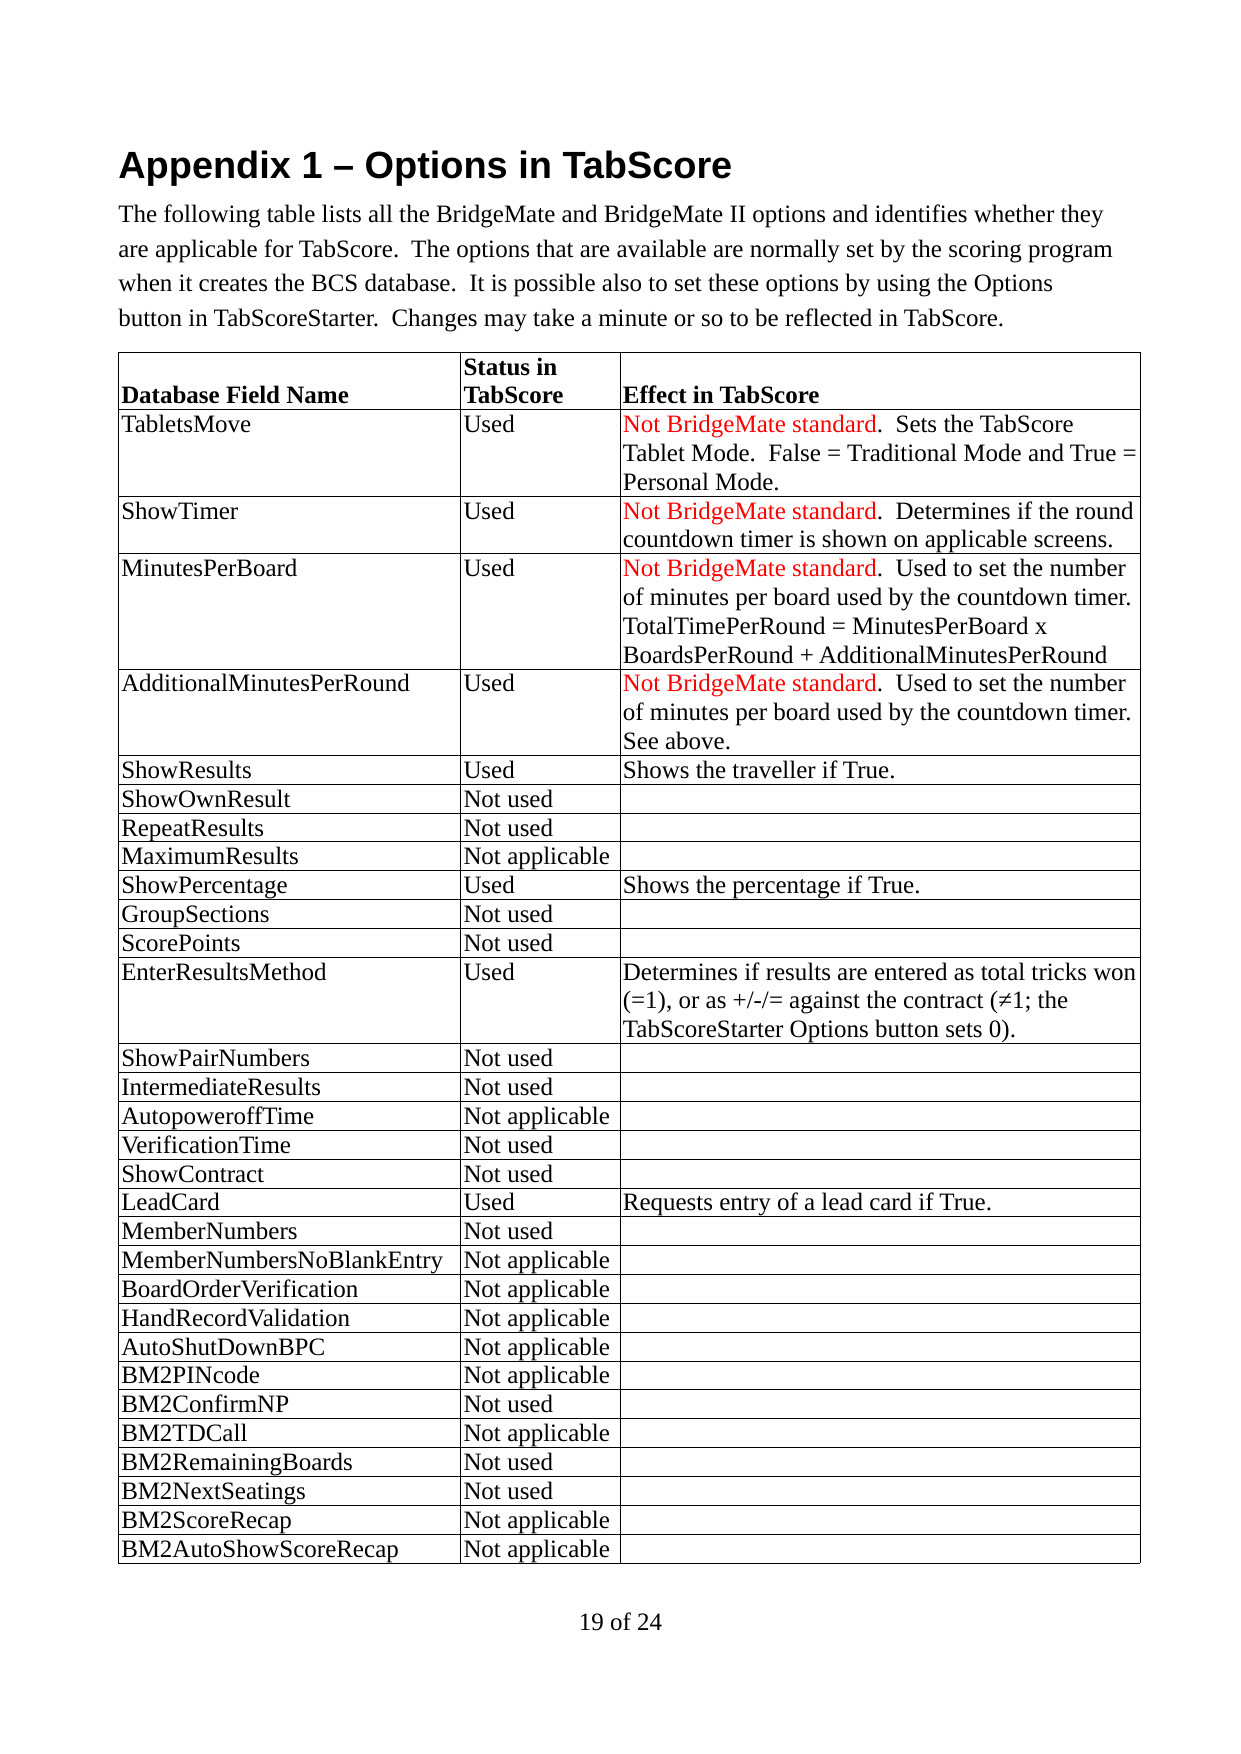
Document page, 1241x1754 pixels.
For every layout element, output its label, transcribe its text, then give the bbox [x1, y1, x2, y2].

table_cell Not used [461, 1477, 620, 1505]
table_cell [621, 1506, 1140, 1534]
table_cell GroupSections [119, 900, 460, 928]
table_cell Not BridgeMate standard. Sets the TabScore Tablet Mode. False = Traditional Mode and True = Personal Mode. [621, 410, 1140, 496]
table_cell ScorePoints [119, 929, 460, 957]
table_header Effect in TabScore [621, 353, 1140, 409]
table_cell Not used [461, 900, 620, 928]
table_cell Used [461, 756, 620, 784]
table_cell [621, 1102, 1140, 1130]
table_cell IntermediateResults [119, 1073, 460, 1101]
table_header Status in TabScore [461, 353, 620, 409]
table_cell Not BridgeMate standard. Used to set the number of minutes per board used by the countdown timer. See above. [621, 670, 1140, 755]
table_cell Determines if results are entered as total tricks won (=1), or as +/-/= against the contract (≠1; the TabScoreStarter Options button sets 0). [621, 958, 1140, 1043]
table_cell [621, 900, 1140, 928]
text The following table lists all the BridgeMate and BridgeMate II options and identifies whether they are applicable for TabScore. The options that are available are normally set by the scoring program when it creates the BCS database. It is possible also to set these options by using the Options button in TabScoreStarter. Changes may take a minute or so to be reflected in TabScore. [118, 199, 1122, 331]
table_cell [621, 929, 1140, 957]
table_cell Not used [461, 1448, 620, 1476]
table_cell Used [461, 410, 620, 496]
table_cell Not used [461, 1217, 620, 1245]
table_cell Used [461, 1189, 620, 1216]
table_cell MaximumResults [119, 842, 460, 870]
table_cell Shows the percentage if True. [621, 871, 1140, 899]
table_cell BM2RemainingBoards [119, 1448, 460, 1476]
table_cell [621, 814, 1140, 841]
table_cell Not BridgeMate standard. Used to set the number of minutes per board used by the countdown timer. TotalTimePerRound = MinutesPerBoard x BoardsPerRound + AdditionalMinutesPerRound [621, 554, 1140, 668]
table_cell Used [461, 670, 620, 755]
table_cell Not applicable [461, 1102, 620, 1130]
table_cell AutoShutDownBPC [119, 1333, 460, 1361]
table_cell BM2AutoShowScoreRecap [119, 1535, 460, 1562]
table_cell Not applicable [461, 1275, 620, 1303]
table_cell [621, 1073, 1140, 1101]
table_cell Not applicable [461, 1362, 620, 1389]
table_cell [621, 1477, 1140, 1505]
table_cell Not applicable [461, 1535, 620, 1562]
table_cell Not applicable [461, 1304, 620, 1332]
table_cell ShowContract [119, 1160, 460, 1187]
table_cell RepeatResults [119, 814, 460, 841]
table_cell VerificationTime [119, 1131, 460, 1158]
table_cell ShowResults [119, 756, 460, 784]
table_cell Shows the traveller if True. [621, 756, 1140, 784]
table_cell [621, 1448, 1140, 1476]
table_cell Not used [461, 1044, 620, 1072]
table_cell [621, 1535, 1140, 1562]
table_cell Not used [461, 814, 620, 841]
table_cell [621, 1246, 1140, 1274]
table_cell [621, 1362, 1140, 1389]
table_cell BoardOrderVerification [119, 1275, 460, 1303]
table_cell Used [461, 497, 620, 553]
table_cell Not used [461, 929, 620, 957]
table_cell [621, 1304, 1140, 1332]
table_cell BM2TDCall [119, 1419, 460, 1447]
table_cell HandRecordValidation [119, 1304, 460, 1332]
table_cell Not applicable [461, 1506, 620, 1534]
table_cell [621, 785, 1140, 812]
table_cell [621, 1160, 1140, 1187]
table_cell [621, 1333, 1140, 1361]
table_cell ShowTimer [119, 497, 460, 553]
table_cell [621, 1044, 1140, 1072]
table_cell Used [461, 554, 620, 668]
table_cell [621, 1419, 1140, 1447]
table_cell Not applicable [461, 1246, 620, 1274]
table_cell LeadCard [119, 1189, 460, 1216]
table_cell Requests entry of a lead card if True. [621, 1189, 1140, 1216]
subtitle Appendix 1 – Options in TabScore [118, 143, 1122, 187]
table_cell Not used [461, 785, 620, 812]
table_cell Not used [461, 1390, 620, 1418]
table_cell MinutesPerBoard [119, 554, 460, 668]
table_header Database Field Name [119, 353, 460, 409]
table_cell Not used [461, 1073, 620, 1101]
table_cell MemberNumbersNoBlankEntry [119, 1246, 460, 1274]
table_cell Not used [461, 1131, 620, 1158]
table_cell EnterResultsMethod [119, 958, 460, 1043]
table_cell TabletsMove [119, 410, 460, 496]
table_cell Not used [461, 1160, 620, 1187]
table_cell BM2ScoreRecap [119, 1506, 460, 1534]
table_cell AdditionalMinutesPerRound [119, 670, 460, 755]
table_cell ShowOwnResult [119, 785, 460, 812]
table_cell Not applicable [461, 1333, 620, 1361]
table_cell Used [461, 958, 620, 1043]
table_cell Not BridgeMate standard. Determines if the round countdown timer is shown on applicable screens. [621, 497, 1140, 553]
table_cell ShowPercentage [119, 871, 460, 899]
table_cell Not applicable [461, 842, 620, 870]
table_cell [621, 1131, 1140, 1158]
table_cell BM2NextSeatings [119, 1477, 460, 1505]
table_cell ShowPairNumbers [119, 1044, 460, 1072]
table_cell BM2PINcode [119, 1362, 460, 1389]
table_cell BM2ConfirmNP [119, 1390, 460, 1418]
table_cell [621, 1390, 1140, 1418]
table_cell [621, 1217, 1140, 1245]
table_cell AutopoweroffTime [119, 1102, 460, 1130]
table_cell Used [461, 871, 620, 899]
table_cell Not applicable [461, 1419, 620, 1447]
table_cell [621, 1275, 1140, 1303]
table_cell MemberNumbers [119, 1217, 460, 1245]
table_cell [621, 842, 1140, 870]
